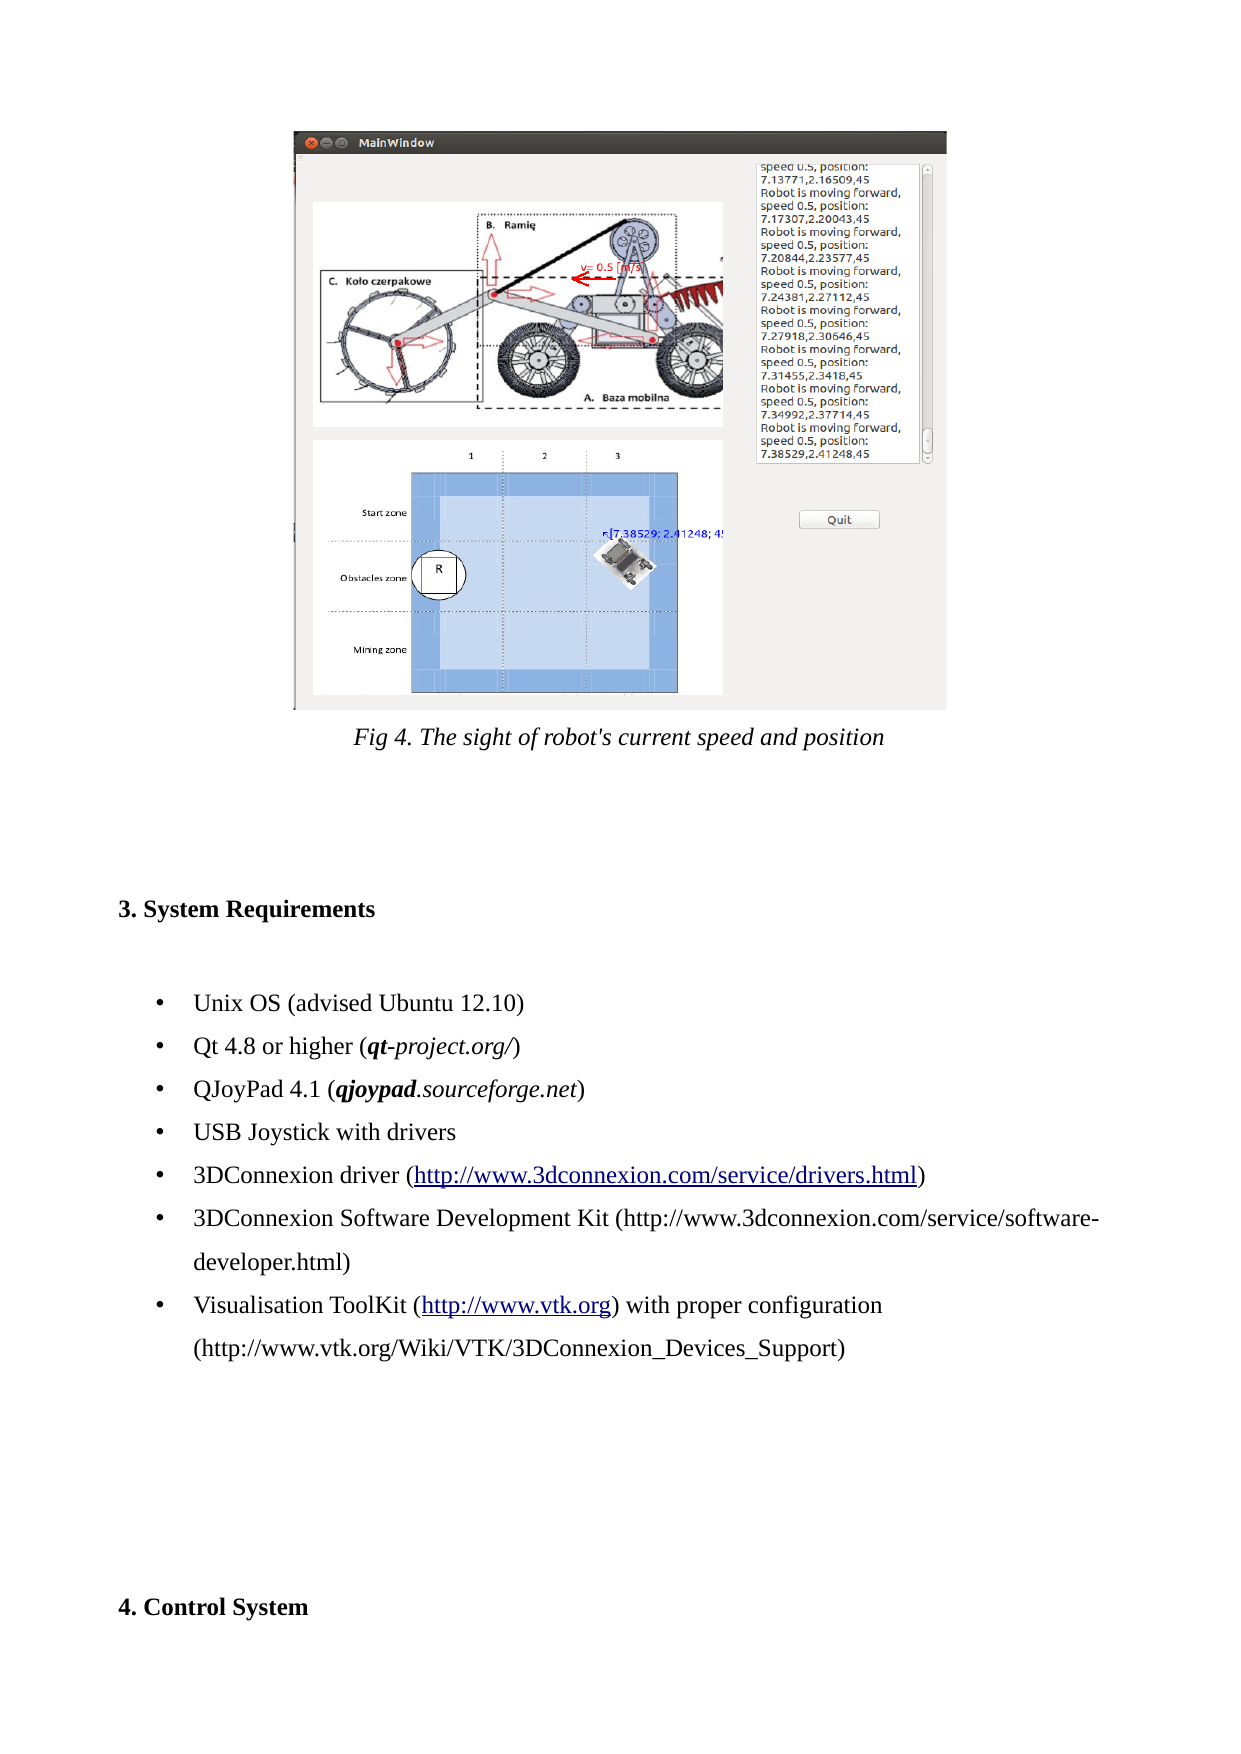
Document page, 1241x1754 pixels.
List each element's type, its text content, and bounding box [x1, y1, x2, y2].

text Fig 4. The sight of robot's current speed and position [118, 722, 1122, 751]
list Unix OS (advised Ubuntu 12.10) [156, 988, 1122, 1017]
list Visualisation ToolKit (http://www.vtk.org) with proper configuration (http://www.vtk.org/Wiki/VTK/3DConnexion_Devices_Support) [156, 1290, 1122, 1362]
picture [293, 131, 947, 710]
list USB Joystick with drivers [156, 1117, 1122, 1146]
list QJoyPad 4.1 (qjoypad.sourceforge.net) [156, 1074, 1122, 1103]
text 4. Control System [118, 1592, 1122, 1620]
list 3DConnexion driver (http://www.3dconnexion.com/service/drivers.html) [156, 1160, 1122, 1189]
list 3DConnexion Software Development Kit (http://www.3dconnexion.com/service/software-developer.html) [156, 1203, 1122, 1275]
text 3. System Requirements [118, 894, 1122, 923]
list Qt 4.8 or higher (qt-project.org/) [156, 1031, 1122, 1060]
